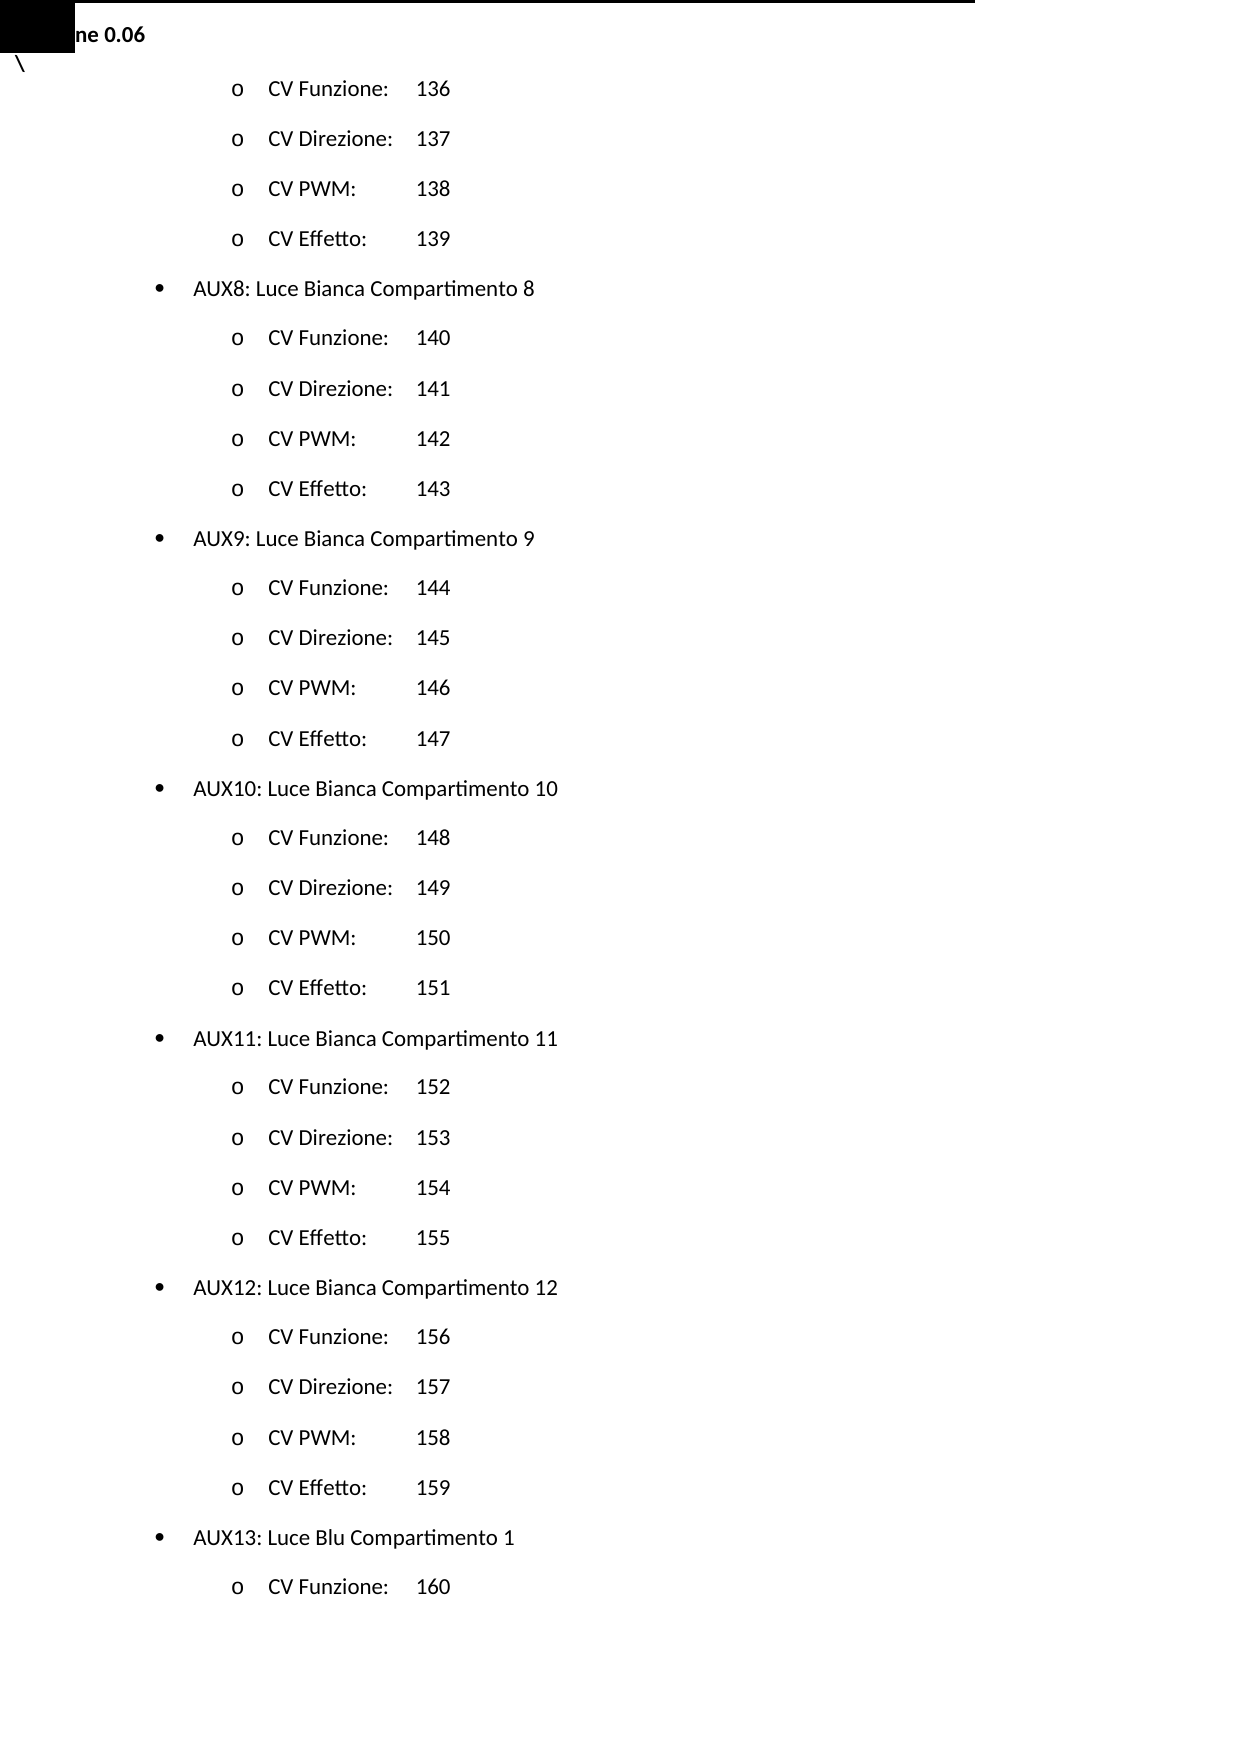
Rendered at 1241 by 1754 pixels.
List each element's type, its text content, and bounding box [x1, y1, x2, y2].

list CV Effetto: 139 [231, 224, 1122, 253]
list AUX9: Luce Bianca Compartimento 9 [156, 524, 1122, 552]
list CV Effetto: 151 [231, 973, 1122, 1003]
list CV Direzione: 137 [231, 124, 1122, 153]
list CV PWM: 138 [231, 174, 1122, 203]
list CV PWM: 158 [231, 1423, 1122, 1452]
list CV Direzione: 149 [231, 873, 1122, 902]
list CV Funzione: 156 [231, 1322, 1122, 1351]
list AUX11: Luce Bianca Compartimento 11 [156, 1024, 1122, 1052]
list CV Effetto: 159 [231, 1473, 1122, 1502]
list CV Funzione: 144 [231, 573, 1122, 602]
list CV Funzione: 136 [231, 74, 1122, 103]
list CV Effetto: 155 [231, 1223, 1122, 1252]
list CV PWM: 150 [231, 923, 1122, 952]
list CV Direzione: 157 [231, 1372, 1122, 1402]
list CV Direzione: 153 [231, 1123, 1122, 1152]
list CV PWM: 154 [231, 1173, 1122, 1202]
list CV Funzione: 152 [231, 1072, 1122, 1102]
list CV Effetto: 143 [231, 474, 1122, 503]
list CV Effetto: 147 [231, 724, 1122, 753]
list CV PWM: 146 [231, 673, 1122, 703]
list CV Funzione: 160 [231, 1572, 1122, 1601]
list AUX12: Luce Bianca Compartimento 12 [156, 1273, 1122, 1301]
list AUX10: Luce Bianca Compartimento 10 [156, 774, 1122, 802]
list CV PWM: 142 [231, 424, 1122, 453]
list CV Direzione: 141 [231, 374, 1122, 403]
list CV Funzione: 148 [231, 823, 1122, 852]
list CV Funzione: 140 [231, 323, 1122, 353]
list AUX8: Luce Bianca Compartimento 8 [156, 274, 1122, 303]
list CV Direzione: 145 [231, 623, 1122, 652]
list AUX13: Luce Blu Compartimento 1 [156, 1523, 1122, 1551]
